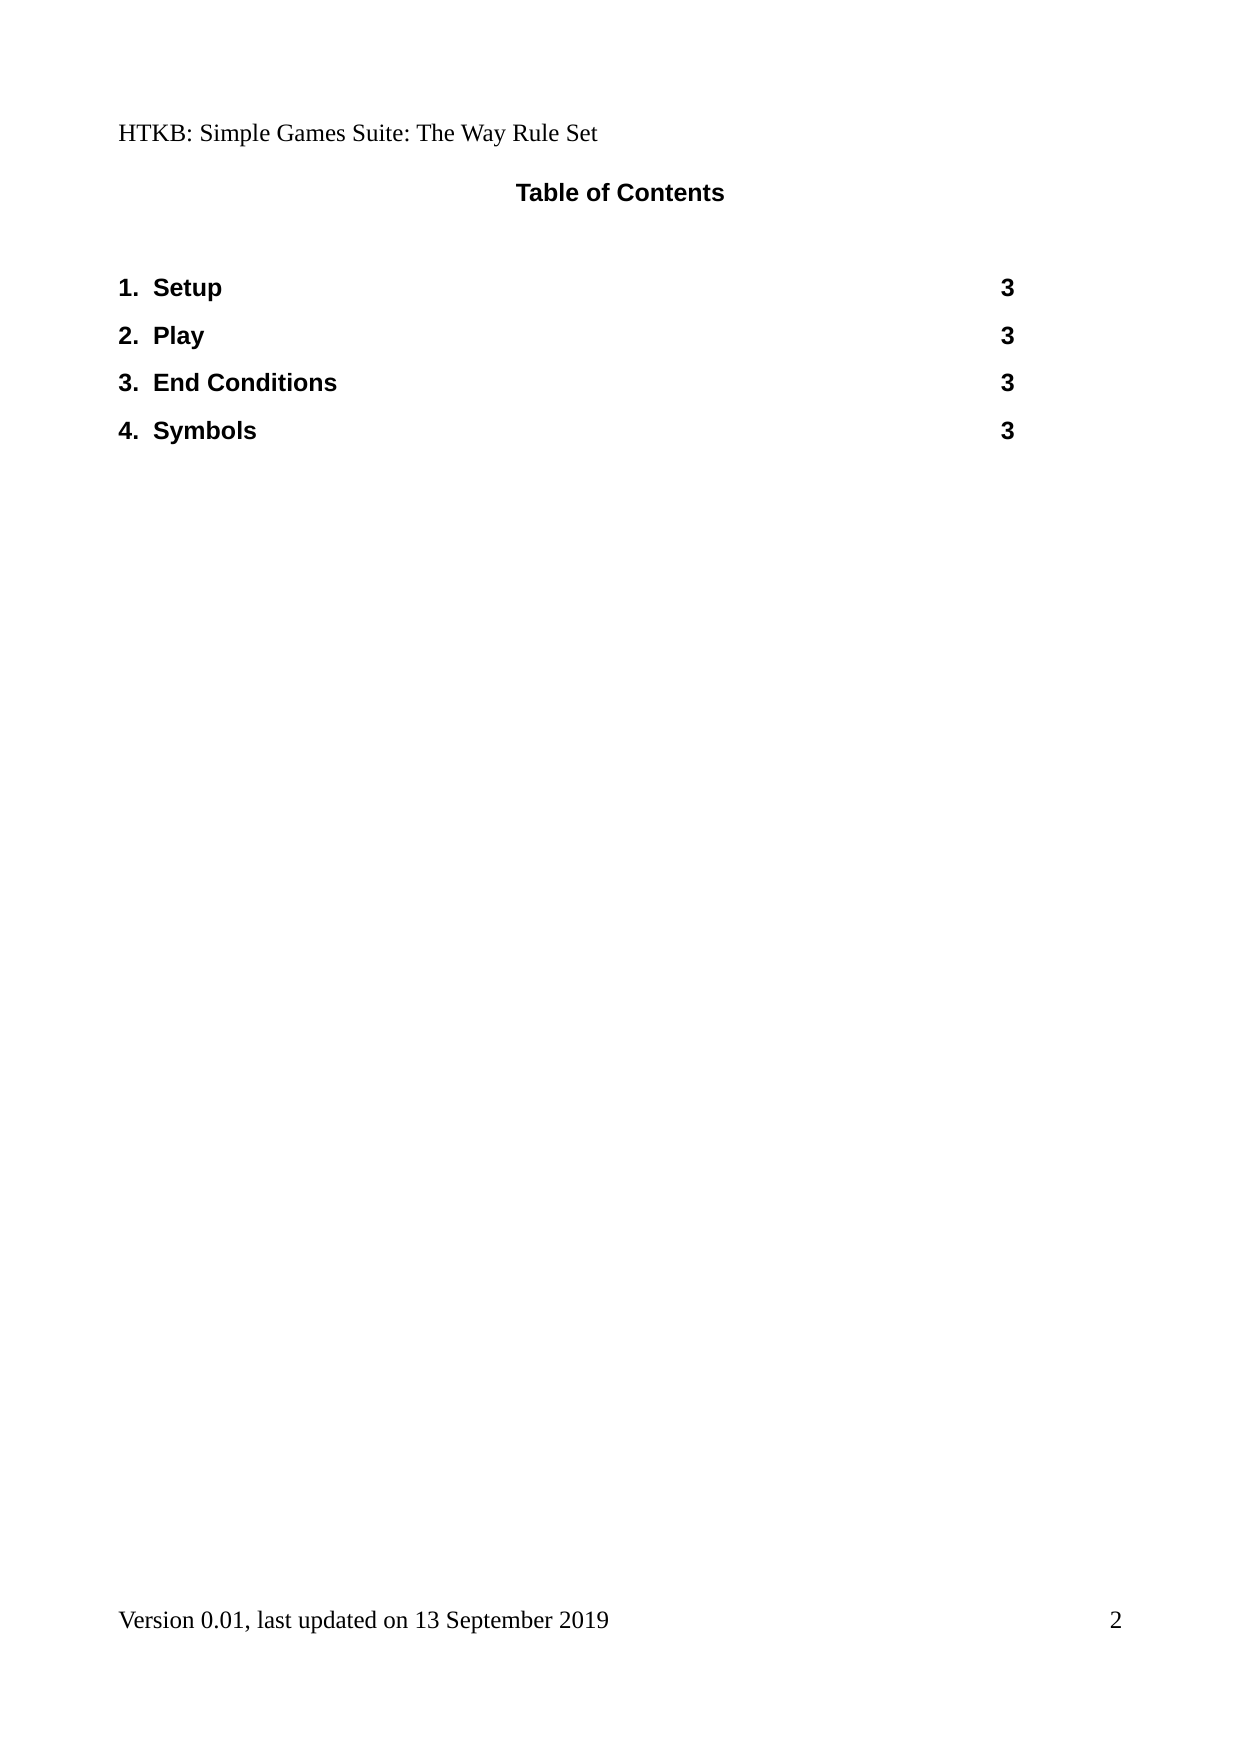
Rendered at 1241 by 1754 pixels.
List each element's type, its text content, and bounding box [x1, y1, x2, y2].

subtitle 3. End Conditions 3 [118, 368, 1122, 397]
subtitle 2. Play 3 [118, 321, 1122, 349]
subtitle 4. Symbols 3 [118, 416, 1122, 444]
subtitle 1. Setup 3 [118, 273, 1122, 302]
text Table of Contents [118, 178, 1122, 207]
